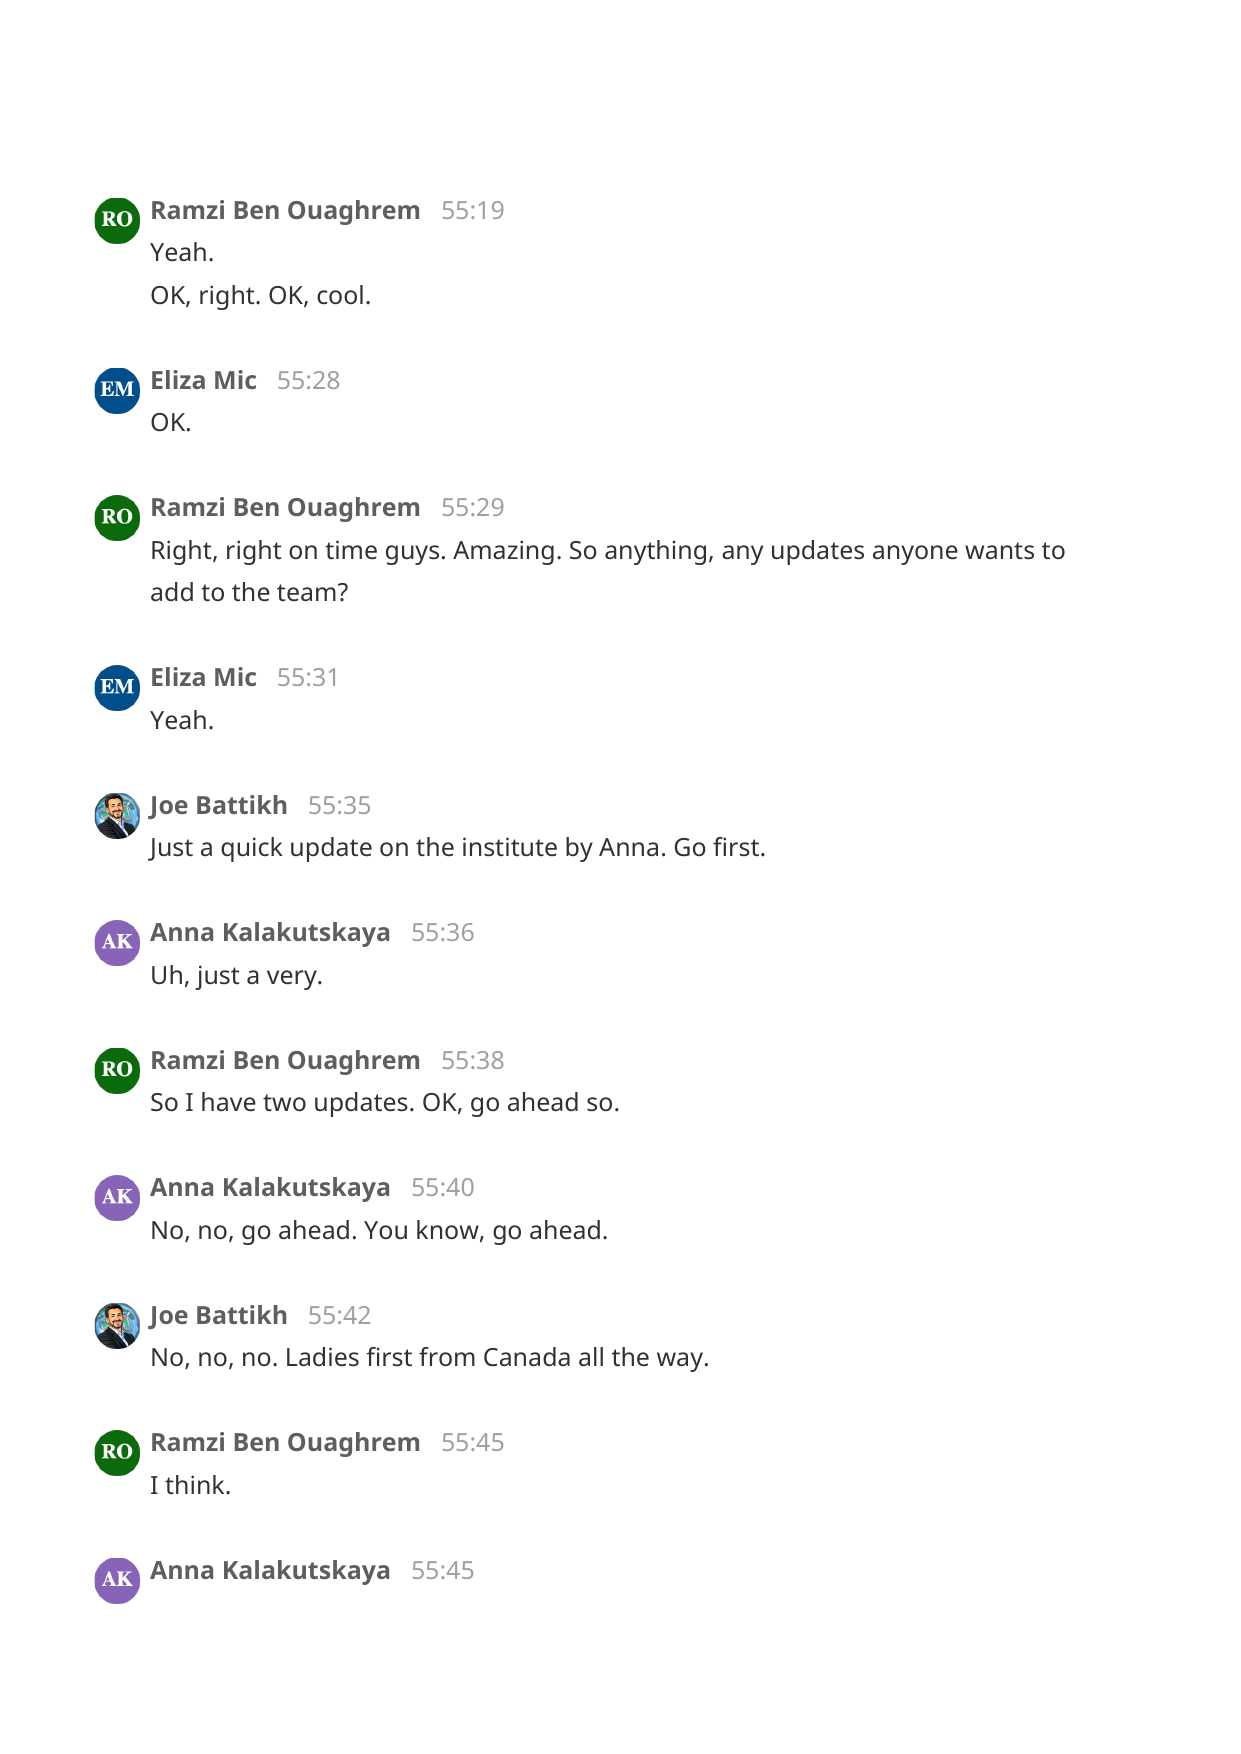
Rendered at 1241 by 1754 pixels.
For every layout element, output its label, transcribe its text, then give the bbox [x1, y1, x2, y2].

text Ramzi Ben Ouaghrem 55:29 Right, right on time guys. Amazing. So anything, any updates anyone wants to add to the team? [150, 447, 1090, 609]
text Joe Battikh 55:42 No, no, no. Ladies first from Canada all the way. [150, 1255, 1090, 1374]
text Joe Battikh 55:35 Just a quick update on the institute by Anna. Go first. [150, 745, 1090, 864]
text Anna Kalakutskaya 55:40 No, no, go ahead. You know, go ahead. [150, 1127, 1090, 1247]
text Ramzi Ben Ouaghrem 55:38 So I have two updates. OK, go ahead so. [150, 1000, 1090, 1119]
text Eliza Mic 55:28 OK. [150, 320, 1090, 439]
text Anna Kalakutskaya 55:45 [150, 1510, 1090, 1587]
text Anna Kalakutskaya 55:36 Uh, just a very. [150, 872, 1090, 992]
text Eliza Mic 55:31 Yeah. [150, 617, 1090, 737]
text Ramzi Ben Ouaghrem 55:45 I think. [150, 1382, 1090, 1502]
text Ramzi Ben Ouaghrem 55:19 Yeah. OK, right. OK, cool. [150, 150, 1090, 312]
